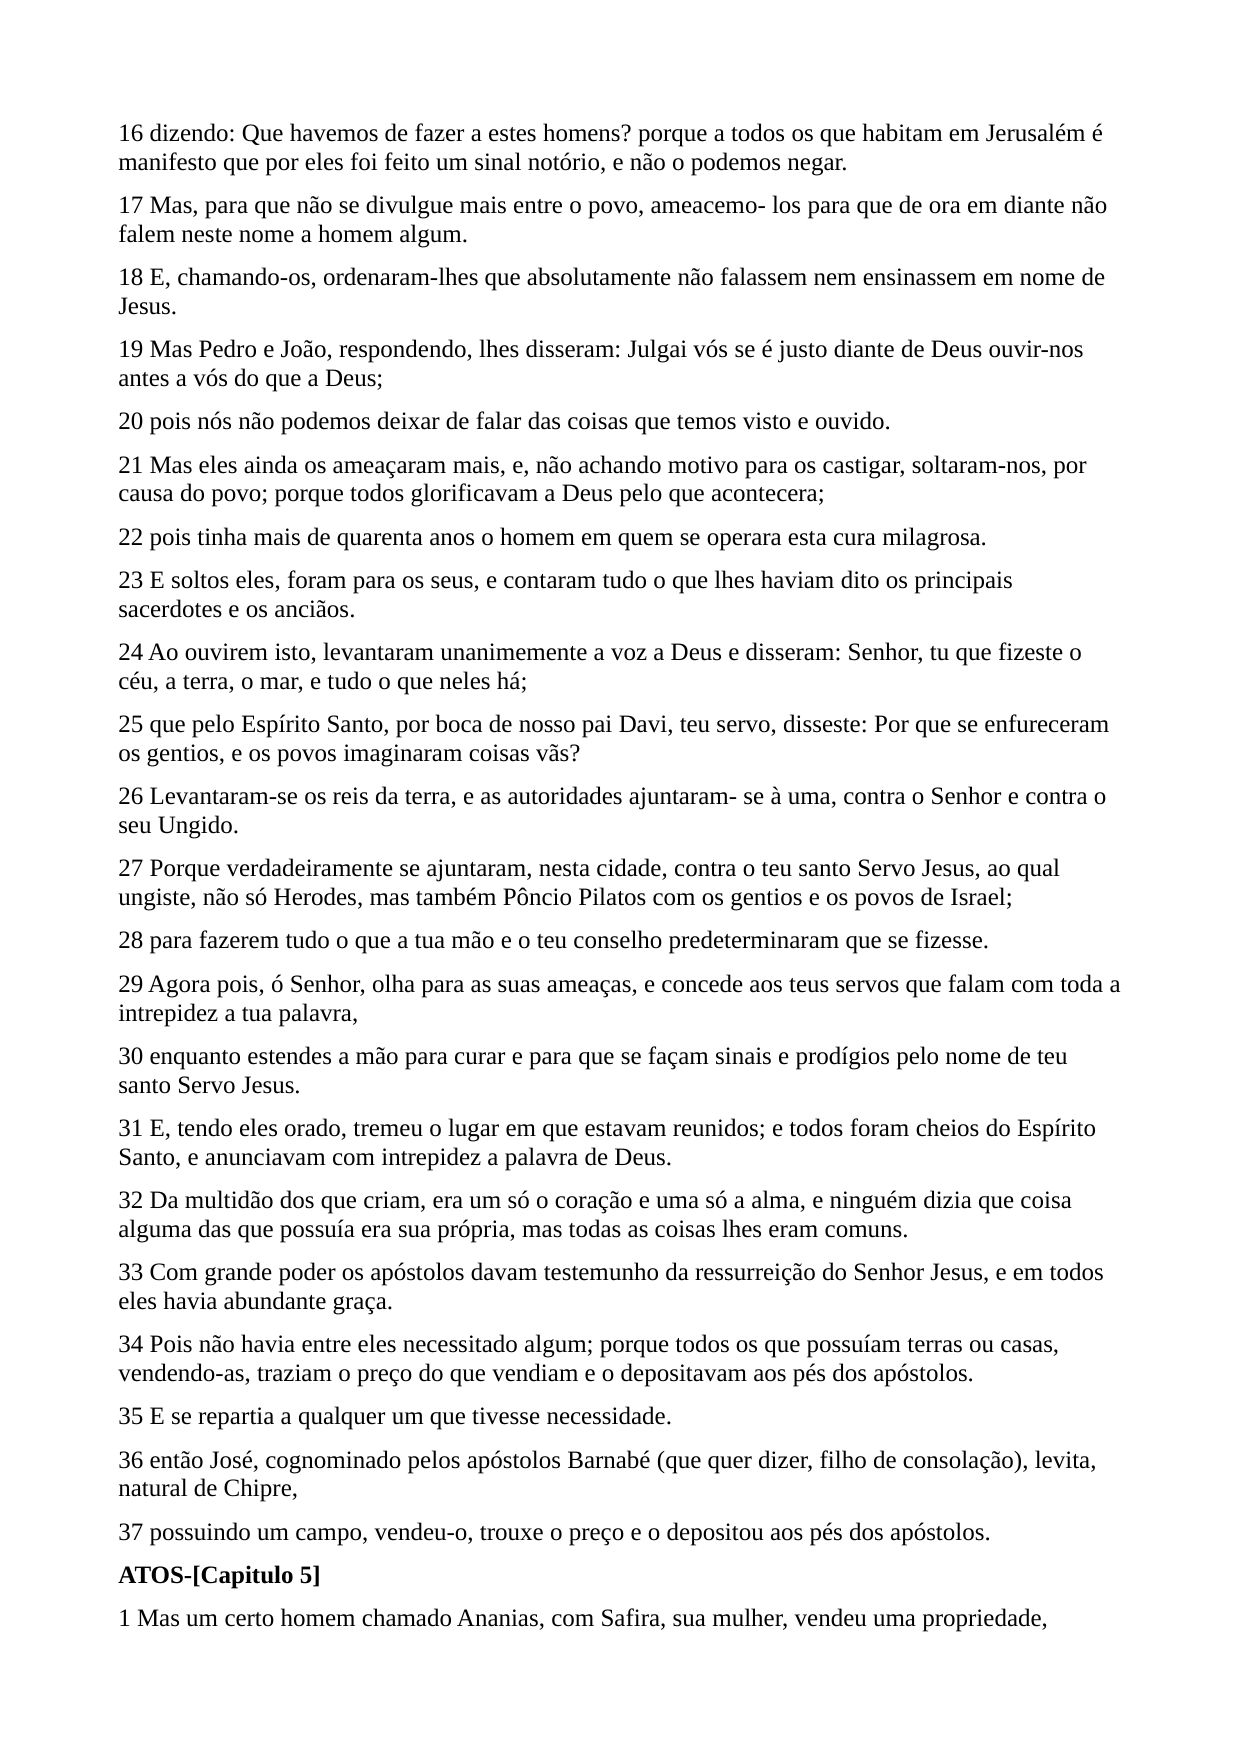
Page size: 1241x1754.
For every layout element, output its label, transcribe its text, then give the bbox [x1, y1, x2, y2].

text 19 Mas Pedro e João, respondendo, lhes disseram: Julgai vós se é justo diante de Deus ouvir-nos antes a vós do que a Deus; [118, 334, 1122, 392]
text 30 enquanto estendes a mão para curar e para que se façam sinais e prodígios pelo nome de teu santo Servo Jesus. [118, 1041, 1122, 1098]
text 16 dizendo: Que havemos de fazer a estes homens? porque a todos os que habitam em Jerusalém é manifesto que por eles foi feito um sinal notório, e não o podemos negar. [118, 118, 1122, 176]
text 26 Levantaram-se os reis da terra, e as autoridades ajuntaram- se à uma, contra o Senhor e contra o seu Ungido. [118, 781, 1122, 839]
text 36 então José, cognominado pelos apóstolos Barnabé (que quer dizer, filho de consolação), levita, natural de Chipre, [118, 1445, 1122, 1502]
text 21 Mas eles ainda os ameaçaram mais, e, não achando motivo para os castigar, soltaram-nos, por causa do povo; porque todos glorificavam a Deus pelo que acontecera; [118, 450, 1122, 507]
text 22 pois tinha mais de quarenta anos o homem em quem se operara esta cura milagrosa. [118, 522, 1122, 551]
text 18 E, chamando-os, ordenaram-lhes que absolutamente não falassem nem ensinassem em nome de Jesus. [118, 262, 1122, 320]
text 27 Porque verdadeiramente se ajuntaram, nesta cidade, contra o teu santo Servo Jesus, ao qual ungiste, não só Herodes, mas também Pôncio Pilatos com os gentios e os povos de Israel; [118, 853, 1122, 911]
text 33 Com grande poder os apóstolos davam testemunho da ressurreição do Senhor Jesus, e em todos eles havia abundante graça. [118, 1257, 1122, 1315]
text 1 Mas um certo homem chamado Ananias, com Safira, sua mulher, vendeu uma propriedade, [118, 1603, 1122, 1632]
text 37 possuindo um campo, vendeu-o, trouxe o preço e o depositou aos pés dos apóstolos. [118, 1517, 1122, 1546]
text 32 Da multidão dos que criam, era um só o coração e uma só a alma, e ninguém dizia que coisa alguma das que possuía era sua própria, mas todas as coisas lhes eram comuns. [118, 1185, 1122, 1243]
text 20 pois nós não podemos deixar de falar das coisas que temos visto e ouvido. [118, 406, 1122, 435]
text 25 que pelo Espírito Santo, por boca de nosso pai Davi, teu servo, disseste: Por que se enfureceram os gentios, e os povos imaginaram coisas vãs? [118, 709, 1122, 767]
text 29 Agora pois, ó Senhor, olha para as suas ameaças, e concede aos teus servos que falam com toda a intrepidez a tua palavra, [118, 969, 1122, 1026]
text 31 E, tendo eles orado, tremeu o lugar em que estavam reunidos; e todos foram cheios do Espírito Santo, e anunciavam com intrepidez a palavra de Deus. [118, 1113, 1122, 1171]
text 17 Mas, para que não se divulgue mais entre o povo, ameacemo- los para que de ora em diante não falem neste nome a homem algum. [118, 190, 1122, 248]
text 28 para fazerem tudo o que a tua mão e o teu conselho predeterminaram que se fizesse. [118, 926, 1122, 954]
text 35 E se repartia a qualquer um que tivesse necessidade. [118, 1401, 1122, 1430]
text 24 Ao ouvirem isto, levantaram unanimemente a voz a Deus e disseram: Senhor, tu que fizeste o céu, a terra, o mar, e tudo o que neles há; [118, 637, 1122, 695]
text 23 E soltos eles, foram para os seus, e contaram tudo o que lhes haviam dito os principais sacerdotes e os anciãos. [118, 565, 1122, 623]
text ATOS-[Capitulo 5] [118, 1560, 1122, 1589]
text 34 Pois não havia entre eles necessitado algum; porque todos os que possuíam terras ou casas, vendendo-as, traziam o preço do que vendiam e o depositavam aos pés dos apóstolos. [118, 1329, 1122, 1387]
